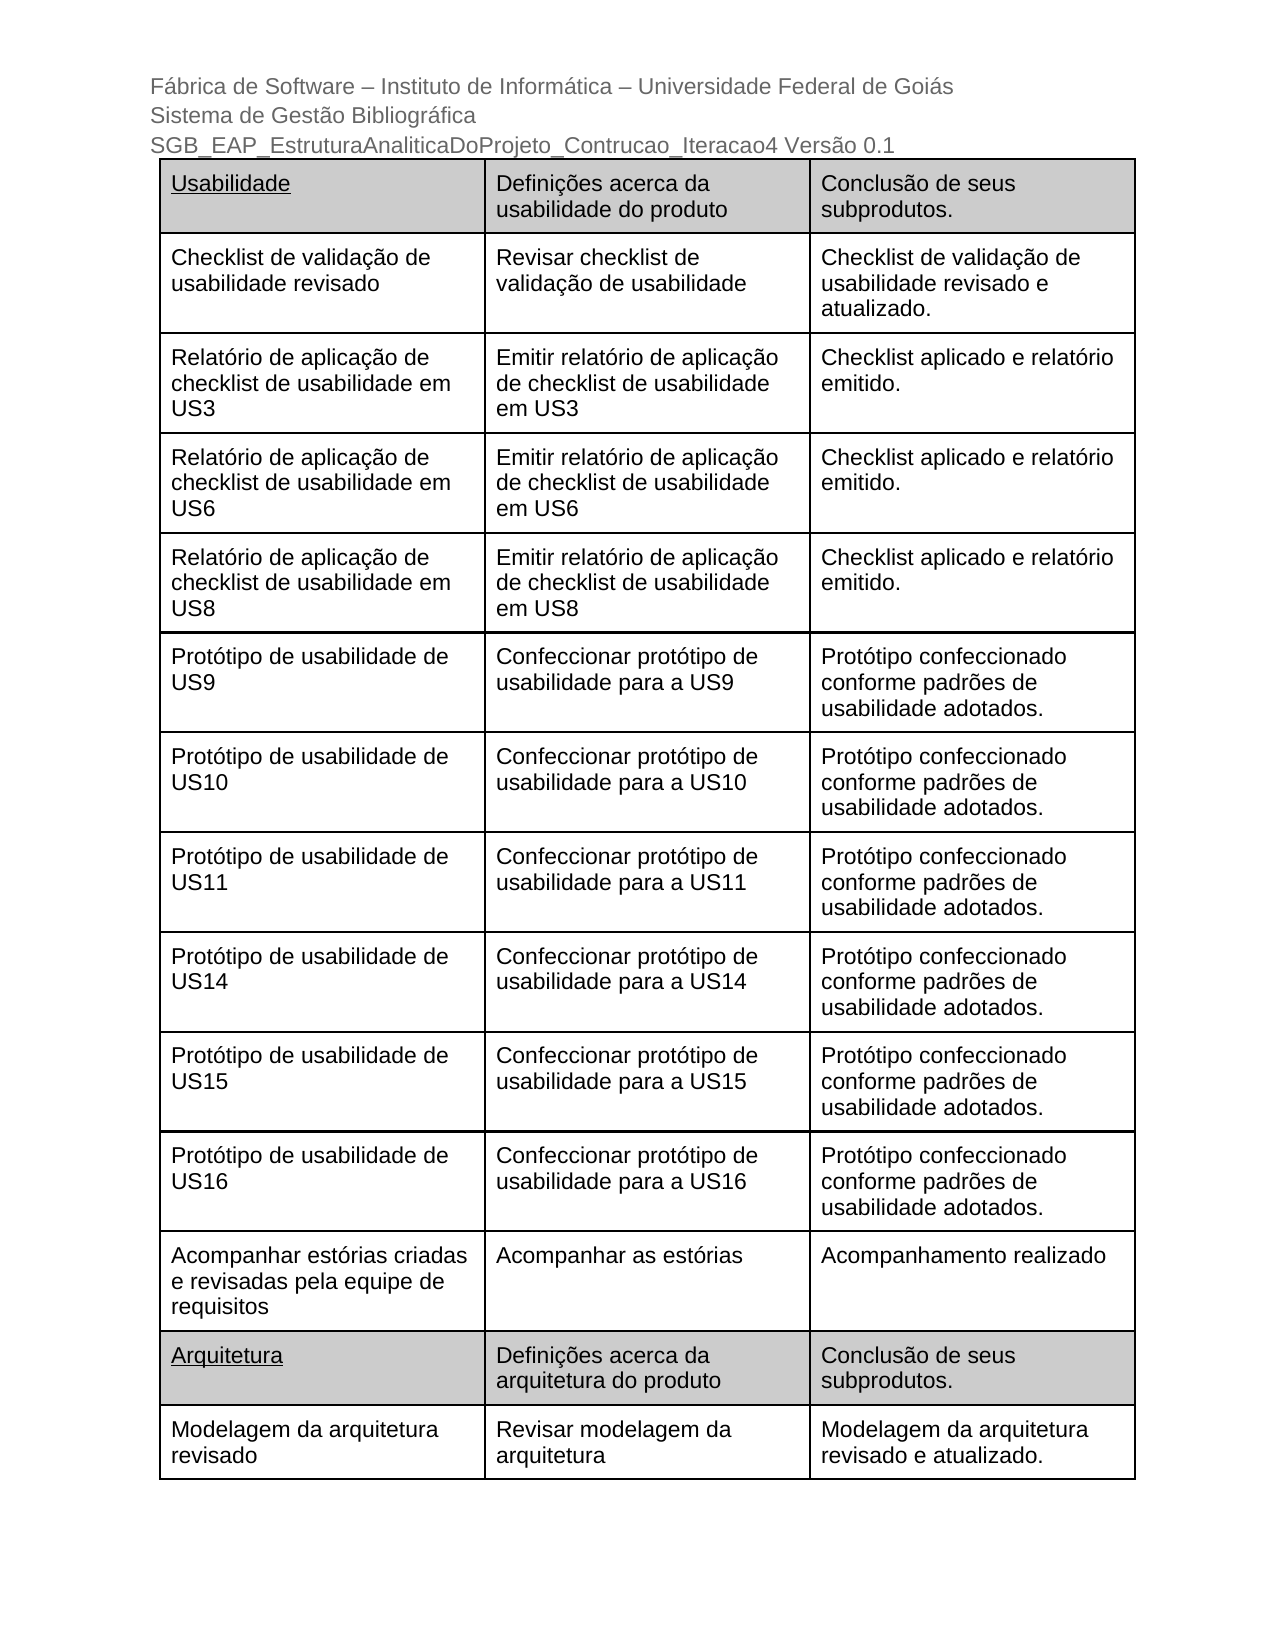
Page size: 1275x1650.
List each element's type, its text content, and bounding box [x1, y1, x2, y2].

table_cell Protótipo confeccionado conforme padrões de usabilidade adotados. [811, 733, 1134, 831]
table_cell Confeccionar protótipo de usabilidade para a US15 [486, 1033, 809, 1130]
table_cell Protótipo de usabilidade de US16 [161, 1133, 484, 1230]
table_cell Protótipo de usabilidade de US11 [161, 833, 484, 931]
table_cell Checklist aplicado e relatório emitido. [811, 534, 1134, 631]
table_cell Confeccionar protótipo de usabilidade para a US16 [486, 1133, 809, 1230]
table_cell Protótipo confeccionado conforme padrões de usabilidade adotados. [811, 1033, 1134, 1130]
table_cell Checklist de validação de usabilidade revisado e atualizado. [811, 234, 1134, 332]
table_cell Checklist aplicado e relatório emitido. [811, 434, 1134, 532]
table_cell Revisar modelagem da arquitetura [486, 1406, 809, 1478]
table_cell Confeccionar protótipo de usabilidade para a US9 [486, 634, 809, 731]
table_cell Emitir relatório de aplicação de checklist de usabilidade em US8 [486, 534, 809, 631]
table_cell Relatório de aplicação de checklist de usabilidade em US8 [161, 534, 484, 631]
table_cell Checklist aplicado e relatório emitido. [811, 334, 1134, 432]
table_cell Arquitetura [161, 1332, 484, 1404]
table_cell Acompanhar estórias criadas e revisadas pela equipe de requisitos [161, 1232, 484, 1330]
table_cell Confeccionar protótipo de usabilidade para a US10 [486, 733, 809, 831]
table_cell Revisar checklist de validação de usabilidade [486, 234, 809, 332]
table_cell Acompanhamento realizado [811, 1232, 1134, 1330]
table_cell Relatório de aplicação de checklist de usabilidade em US6 [161, 434, 484, 532]
table_cell Modelagem da arquitetura revisado e atualizado. [811, 1406, 1134, 1478]
table_cell Protótipo confeccionado conforme padrões de usabilidade adotados. [811, 634, 1134, 731]
table_cell Emitir relatório de aplicação de checklist de usabilidade em US6 [486, 434, 809, 532]
table_cell Protótipo de usabilidade de US14 [161, 933, 484, 1031]
table_cell Usabilidade [161, 160, 484, 232]
table_cell Definições acerca da usabilidade do produto [486, 160, 809, 232]
table_cell Protótipo confeccionado conforme padrões de usabilidade adotados. [811, 933, 1134, 1031]
table_cell Protótipo confeccionado conforme padrões de usabilidade adotados. [811, 833, 1134, 931]
table_cell Protótipo confeccionado conforme padrões de usabilidade adotados. [811, 1133, 1134, 1230]
table_cell Protótipo de usabilidade de US10 [161, 733, 484, 831]
table_cell Relatório de aplicação de checklist de usabilidade em US3 [161, 334, 484, 432]
table_cell Confeccionar protótipo de usabilidade para a US11 [486, 833, 809, 931]
table_cell Protótipo de usabilidade de US15 [161, 1033, 484, 1130]
table_cell Conclusão de seus subprodutos. [811, 1332, 1134, 1404]
table_cell Modelagem da arquitetura revisado [161, 1406, 484, 1478]
table_cell Protótipo de usabilidade de US9 [161, 634, 484, 731]
table_cell Confeccionar protótipo de usabilidade para a US14 [486, 933, 809, 1031]
table_cell Checklist de validação de usabilidade revisado [161, 234, 484, 332]
table_cell Acompanhar as estórias [486, 1232, 809, 1330]
table_cell Conclusão de seus subprodutos. [811, 160, 1134, 232]
table_cell Emitir relatório de aplicação de checklist de usabilidade em US3 [486, 334, 809, 432]
table_cell Definições acerca da arquitetura do produto [486, 1332, 809, 1404]
